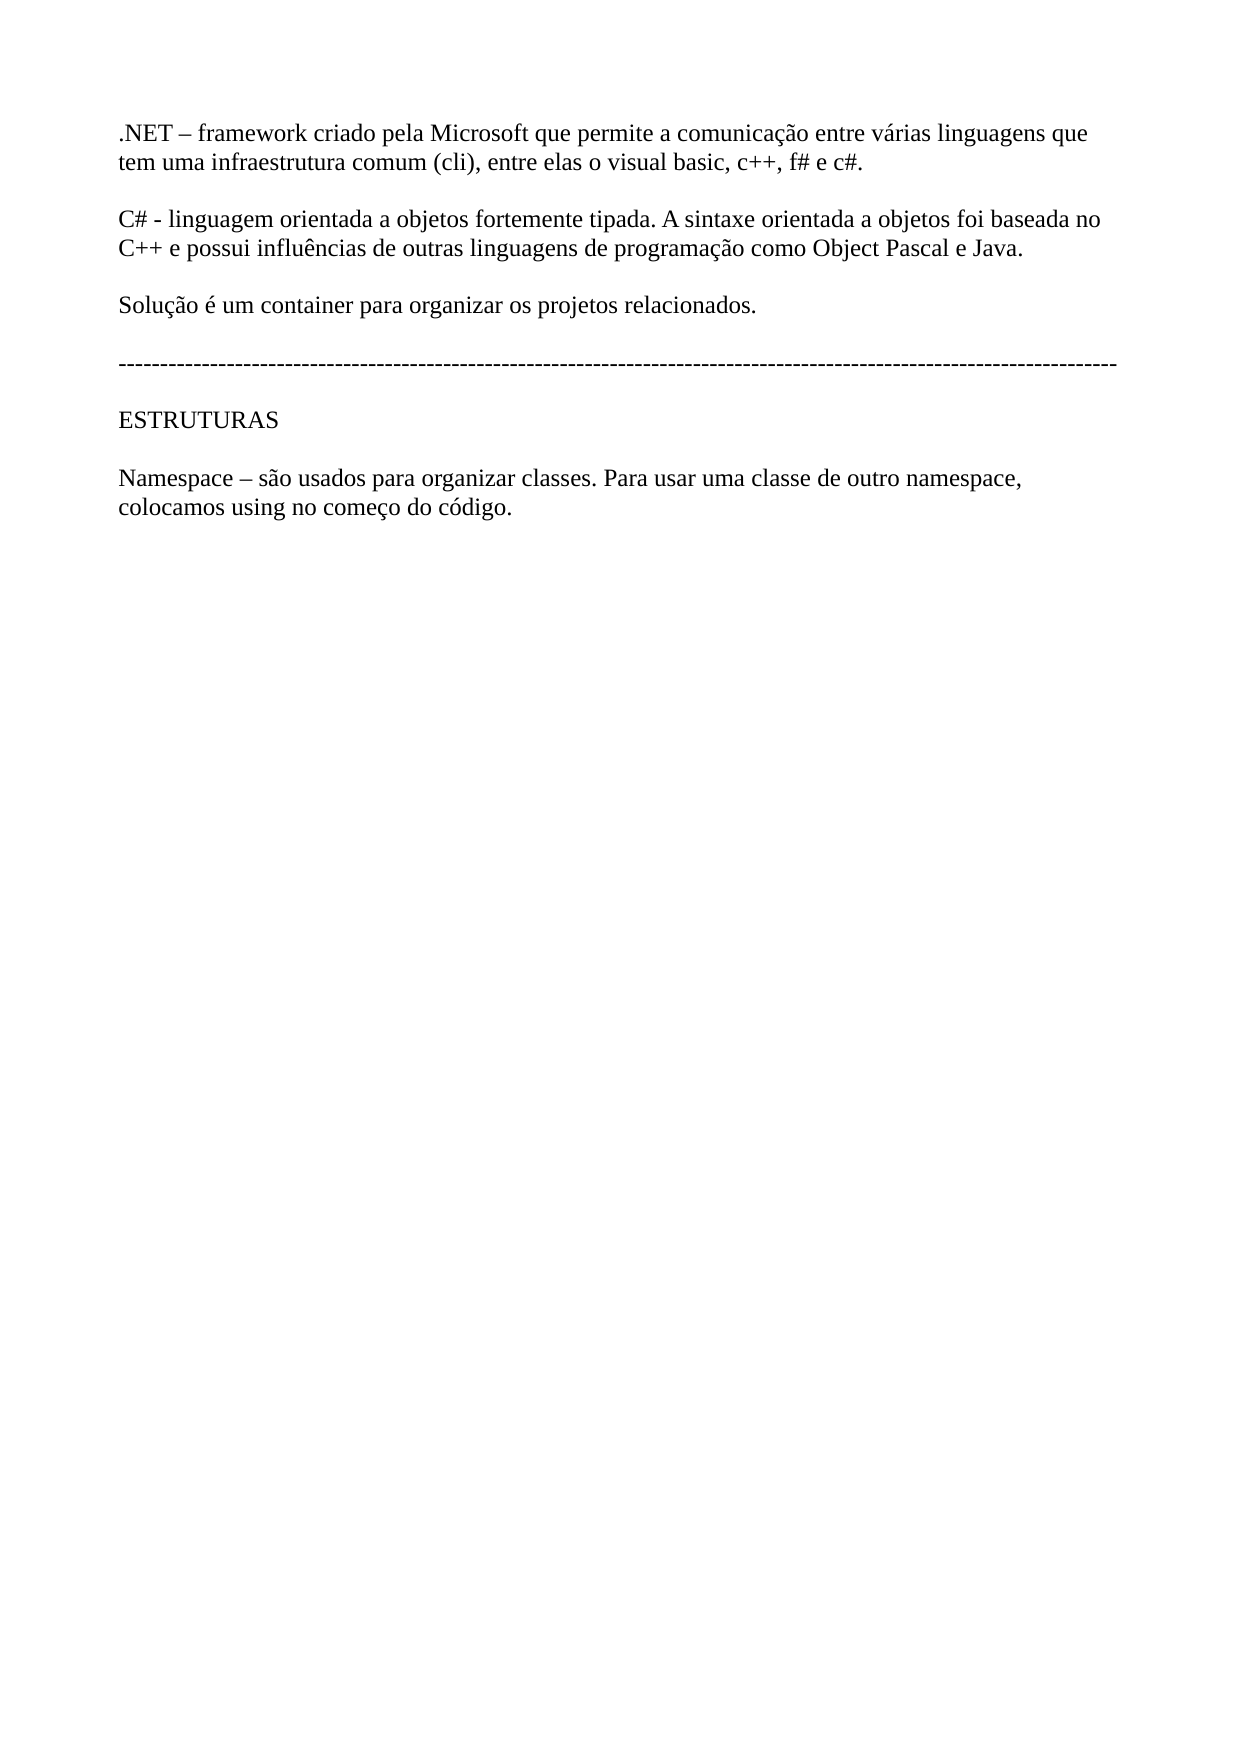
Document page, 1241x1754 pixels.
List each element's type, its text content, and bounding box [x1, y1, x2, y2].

text .NET – framework criado pela Microsoft que permite a comunicação entre várias linguagens que tem uma infraestrutura comum (cli), entre elas o visual basic, c++, f# e c#. [118, 118, 1122, 176]
text C# - linguagem orientada a objetos fortemente tipada. A sintaxe orientada a objetos foi baseada no C++ e possui influências de outras linguagens de programação como Object Pascal e Java. [118, 204, 1122, 262]
text ESTRUTURAS [118, 406, 1122, 434]
text Namespace – são usados para organizar classes. Para usar uma classe de outro namespace, colocamos using no começo do código. [118, 463, 1122, 521]
text Solução é um container para organizar os projetos relacionados. [118, 291, 1122, 319]
text ------------------------------------------------------------------------------------------------------------------------ [118, 348, 1122, 377]
